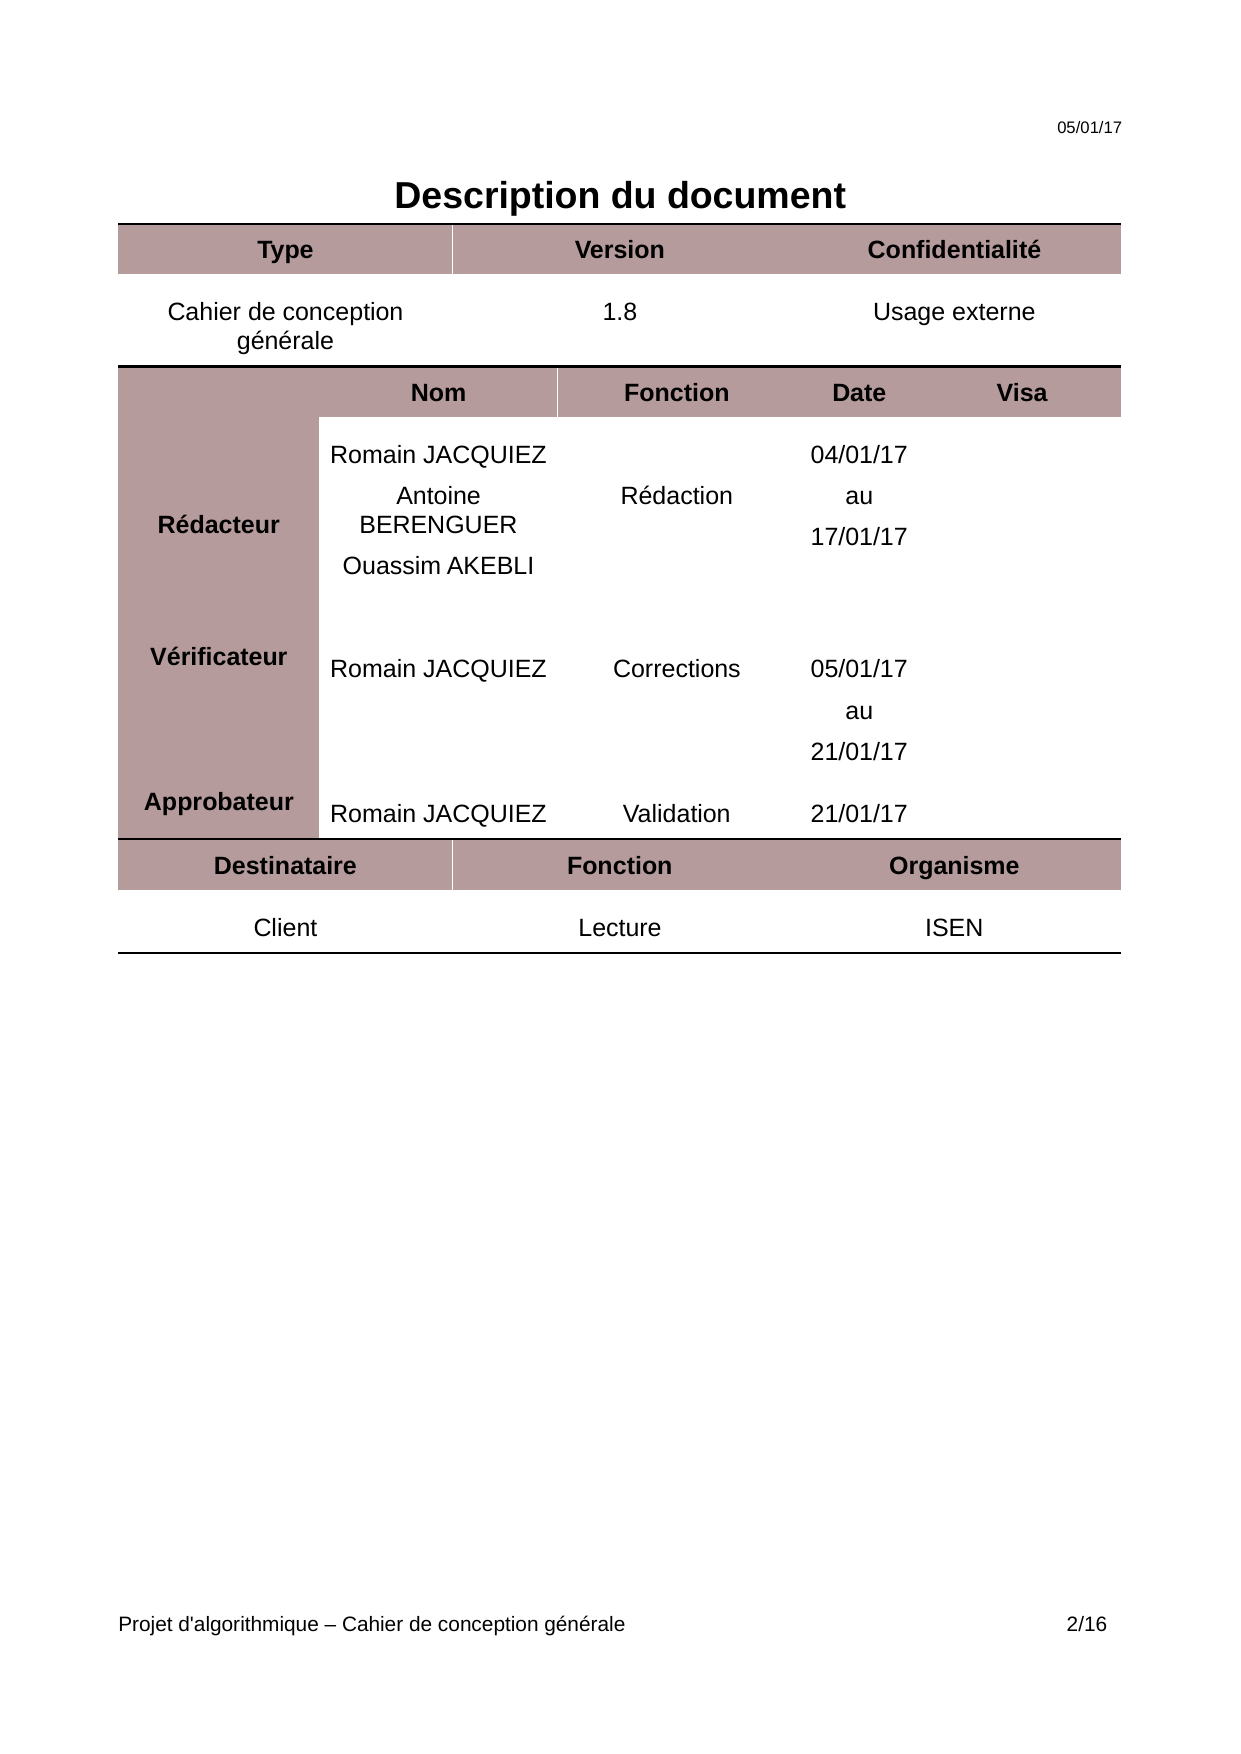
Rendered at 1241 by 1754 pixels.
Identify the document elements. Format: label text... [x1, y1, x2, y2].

table_cell Rédaction [558, 417, 796, 632]
table_cell Romain JACQUIEZ [319, 632, 557, 776]
table_cell [118, 368, 319, 417]
table_cell Fonction [558, 368, 796, 417]
table_cell Visa [922, 368, 1121, 417]
table_cell 1.8 [453, 275, 787, 365]
table_cell Approbateur [118, 776, 319, 838]
table_cell Usage externe [787, 275, 1121, 365]
table_cell Date [796, 368, 922, 417]
table_cell Romain JACQUIEZ [319, 776, 557, 838]
table_header Confidentialité [787, 225, 1121, 274]
table_cell Cahier de conception générale [118, 275, 452, 365]
table_cell Corrections [558, 632, 796, 776]
table_cell Nom [319, 368, 557, 417]
table_header Version [453, 225, 787, 274]
table_cell Organisme [787, 840, 1121, 890]
table_cell 04/01/17 au 17/01/17 [796, 417, 922, 632]
table_cell Romain JACQUIEZ Antoine BERENGUER Ouassim AKEBLI [319, 417, 557, 632]
table_cell [922, 417, 1121, 632]
table_header Type [118, 225, 452, 274]
table_cell [922, 776, 1121, 838]
text Description du document [118, 173, 1122, 216]
table_cell Client [118, 890, 452, 952]
table_cell Fonction [453, 840, 787, 890]
table_cell Destinataire [118, 840, 452, 890]
table_cell Lecture [453, 890, 787, 952]
table_cell Vérificateur [118, 632, 319, 776]
table_cell [922, 632, 1121, 776]
table_cell 21/01/17 [796, 776, 922, 838]
table_cell ISEN [787, 890, 1121, 952]
table_cell Rédacteur [118, 417, 319, 632]
table_cell Validation [558, 776, 796, 838]
table_cell 05/01/17 au 21/01/17 [796, 632, 922, 776]
